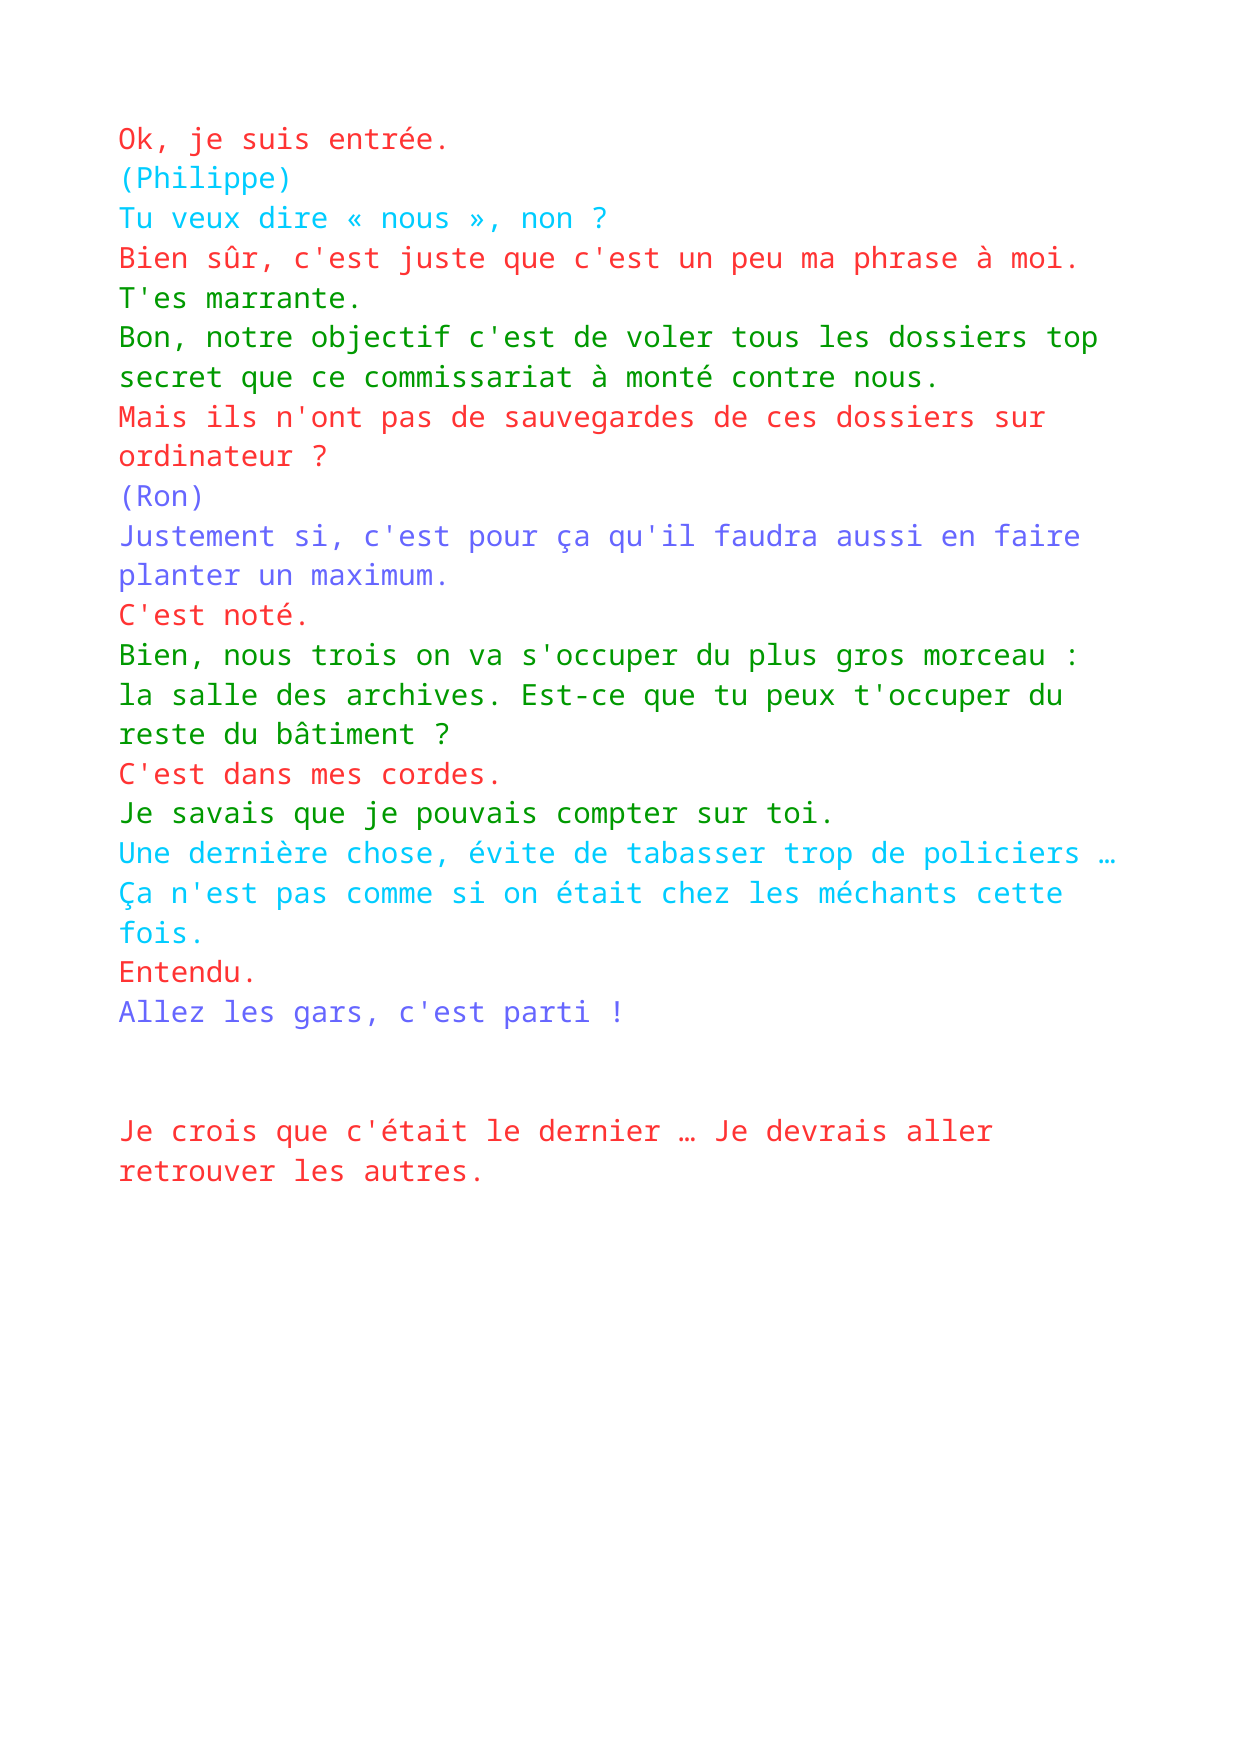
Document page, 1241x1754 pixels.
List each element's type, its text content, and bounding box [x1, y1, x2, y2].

list T'es marrante. [118, 277, 1122, 317]
text Justement si, c'est pour ça qu'il faudra aussi en faire planter un maximum. [118, 515, 1122, 594]
text Bien, nous trois on va s'occuper du plus gros morceau : la salle des archives. Est-ce que tu peux t'occuper du reste du bâtiment ? [118, 634, 1122, 753]
text C'est noté. [118, 594, 1122, 634]
text Je crois que c'était le dernier … Je devrais aller retrouver les autres. [118, 1110, 1122, 1190]
text Une dernière chose, évite de tabasser trop de policiers … Ça n'est pas comme si on était chez les méchants cette fois. [118, 832, 1122, 952]
text Allez les gars, c'est parti ! [118, 991, 1122, 1031]
text C'est dans mes cordes. [118, 753, 1122, 793]
text Tu veux dire « nous », non ? [118, 197, 1122, 237]
list Ok, je suis entrée. [118, 118, 1122, 158]
list Bien sûr, c'est juste que c'est un peu ma phrase à moi. [118, 237, 1122, 277]
text (Ron) [118, 475, 1122, 515]
list Bon, notre objectif c'est de voler tous les dossiers top secret que ce commissariat à monté contre nous. [118, 317, 1122, 396]
text Entendu. [118, 952, 1122, 991]
list (Philippe) [118, 158, 1122, 197]
text Mais ils n'ont pas de sauvegardes de ces dossiers sur ordinateur ? [118, 396, 1122, 475]
text Je savais que je pouvais compter sur toi. [118, 793, 1122, 832]
